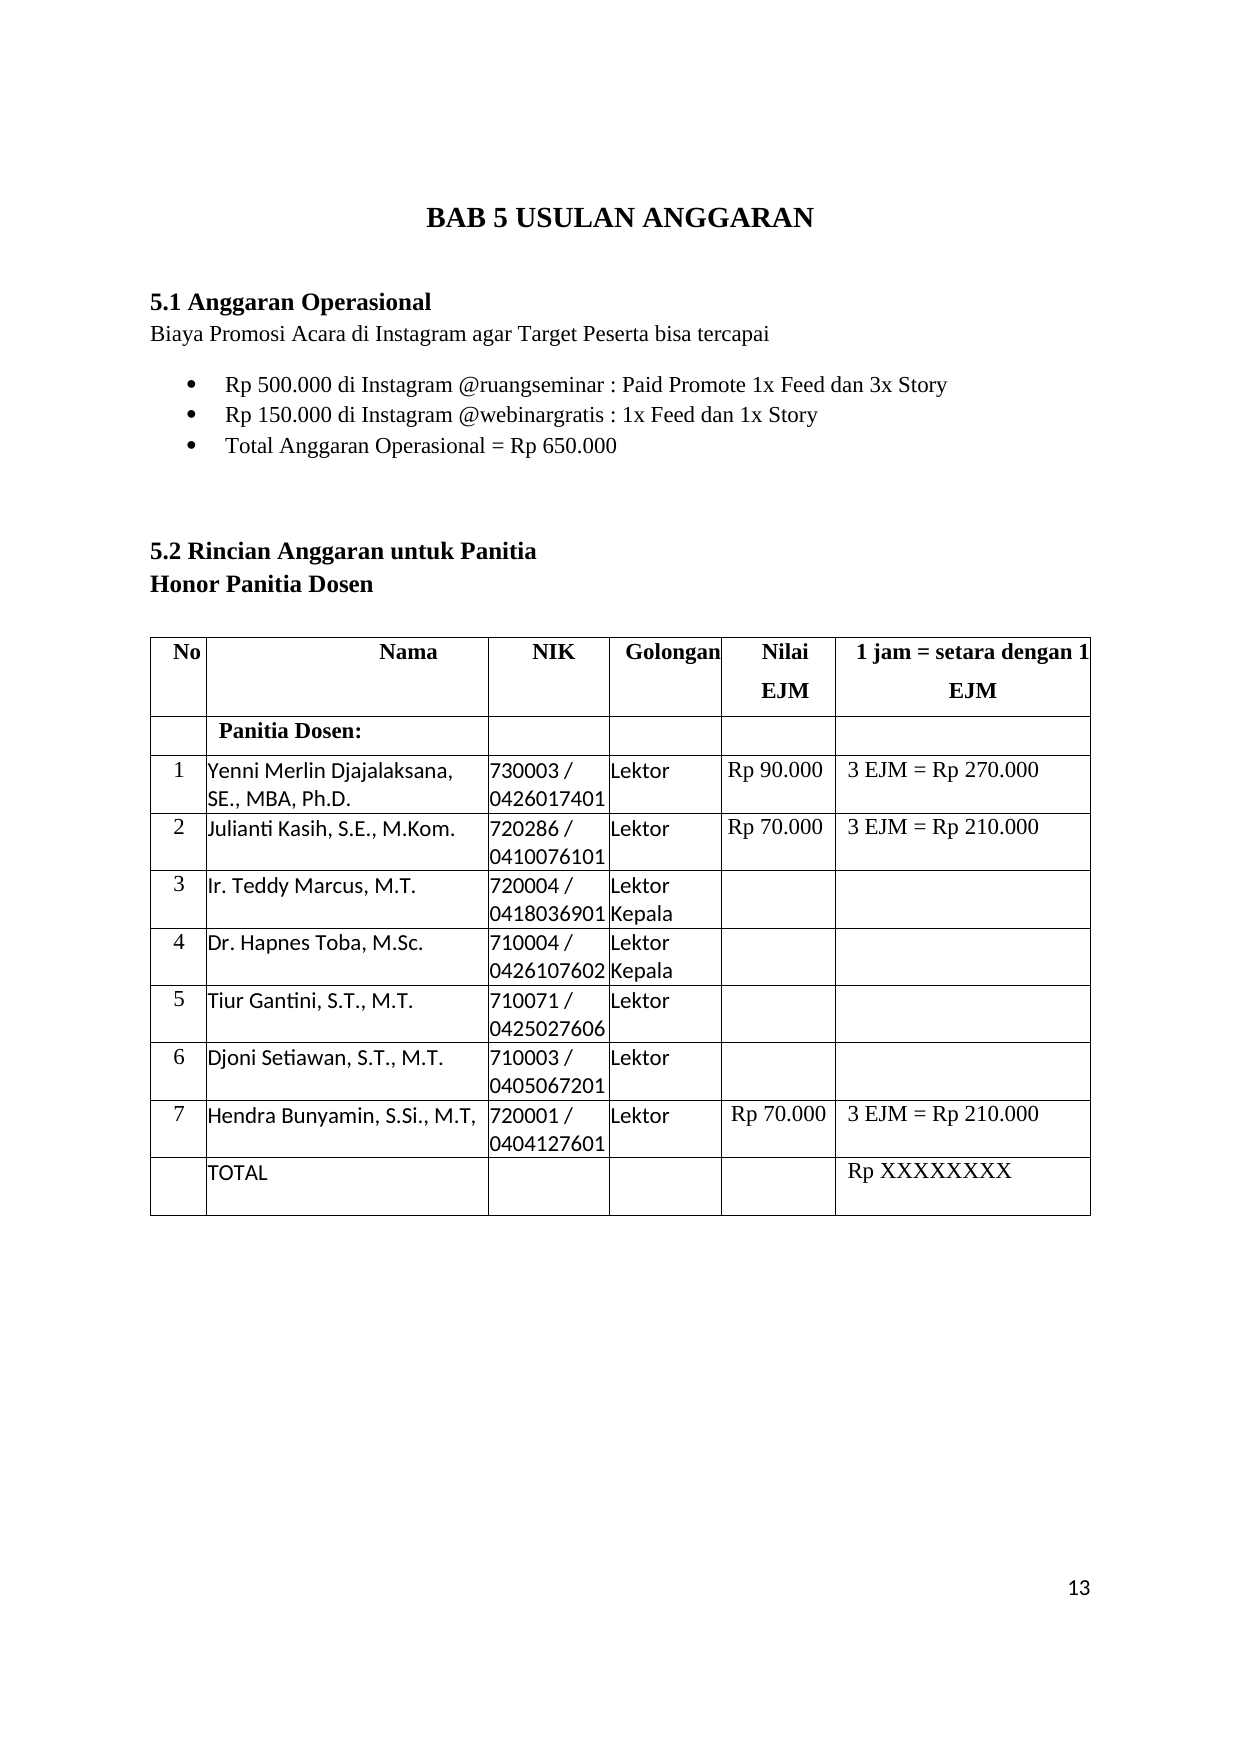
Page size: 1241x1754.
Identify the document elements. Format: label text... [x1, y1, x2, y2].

table_cell Ir. Teddy Marcus, M.T. [207, 871, 488, 927]
list Rp 500.000 di Instagram @ruangseminar : Paid Promote 1x Feed dan 3x Story [187, 371, 1090, 398]
table_cell Lektor [610, 1101, 721, 1157]
table_cell 720286 / 0410076101 [489, 814, 609, 870]
table_cell 710071 / 0425027606 [489, 986, 609, 1042]
table_cell 5 [151, 986, 206, 1042]
table_header Nama [207, 638, 488, 716]
table_cell Lektor [610, 1043, 721, 1100]
list Total Anggaran Operasional = Rp 650.000 [187, 432, 1090, 458]
table_cell 3 EJM = Rp 210.000 [836, 814, 1090, 870]
table_header 1 jam = setara dengan 1 EJM [836, 638, 1090, 716]
table_cell 730003 / 0426017401 [489, 756, 609, 813]
table_cell 1 [151, 756, 206, 813]
table_cell [836, 929, 1090, 985]
text Honor Panitia Dosen [150, 569, 1090, 597]
table_cell Lektor [610, 756, 721, 813]
table_header No [151, 638, 206, 716]
table_cell Rp 90.000 [722, 756, 835, 813]
subtitle 5.2 Rincian Anggaran untuk Panitia [150, 536, 1090, 564]
table_cell 7 [151, 1101, 206, 1157]
table_cell Lektor Kepala [610, 929, 721, 985]
table_cell 2 [151, 814, 206, 870]
table_cell 3 [151, 871, 206, 927]
table_cell 720004 / 0418036901 [489, 871, 609, 927]
table_header Golongan [610, 638, 721, 716]
table_cell Julianti Kasih, S.E., M.Kom. [207, 814, 488, 870]
table_cell [489, 1158, 609, 1214]
subtitle 5.1 Anggaran Operasional [150, 287, 1090, 316]
table_cell Rp XXXXXXXX [836, 1158, 1090, 1214]
table_cell Dr. Hapnes Toba, M.Sc. [207, 929, 488, 985]
table_cell Panitia Dosen: [207, 717, 488, 755]
table_cell Djoni Setiawan, S.T., M.T. [207, 1043, 488, 1100]
table_cell [836, 1043, 1090, 1100]
table_cell [610, 717, 721, 755]
table_cell [836, 717, 1090, 755]
list Rp 150.000 di Instagram @webinargratis : 1x Feed dan 1x Story [187, 401, 1090, 428]
table_cell [722, 986, 835, 1042]
table_header Nilai EJM [722, 638, 835, 716]
table_cell [836, 986, 1090, 1042]
table_cell [151, 717, 206, 755]
table_cell [722, 717, 835, 755]
table_cell TOTAL [207, 1158, 488, 1214]
table_cell 6 [151, 1043, 206, 1100]
table_cell 720001 / 0404127601 [489, 1101, 609, 1157]
text Biaya Promosi Acara di Instagram agar Target Peserta bisa tercapai [150, 320, 1090, 347]
table_cell 4 [151, 929, 206, 985]
table_cell 3 EJM = Rp 270.000 [836, 756, 1090, 813]
table_cell [722, 1158, 835, 1214]
table_cell Rp 70.000 [722, 814, 835, 870]
table_cell Yenni Merlin Djajalaksana, SE., MBA, Ph.D. [207, 756, 488, 813]
table_cell Lektor Kepala [610, 871, 721, 927]
table_cell [722, 929, 835, 985]
table_cell Tiur Gantini, S.T., M.T. [207, 986, 488, 1042]
table_header NIK [489, 638, 609, 716]
subtitle BAB 5 USULAN ANGGARAN [150, 200, 1090, 233]
table_cell 710004 / 0426107602 [489, 929, 609, 985]
table_cell [836, 871, 1090, 927]
table_cell Hendra Bunyamin, S.Si., M.T, [207, 1101, 488, 1157]
table_cell [610, 1158, 721, 1214]
table_cell Lektor [610, 814, 721, 870]
table_cell Lektor [610, 986, 721, 1042]
table_cell [722, 871, 835, 927]
table_cell 3 EJM = Rp 210.000 [836, 1101, 1090, 1157]
table_cell [489, 717, 609, 755]
table_cell [151, 1158, 206, 1214]
table_cell 710003 / 0405067201 [489, 1043, 609, 1100]
table_cell [722, 1043, 835, 1100]
table_cell Rp 70.000 [722, 1101, 835, 1157]
